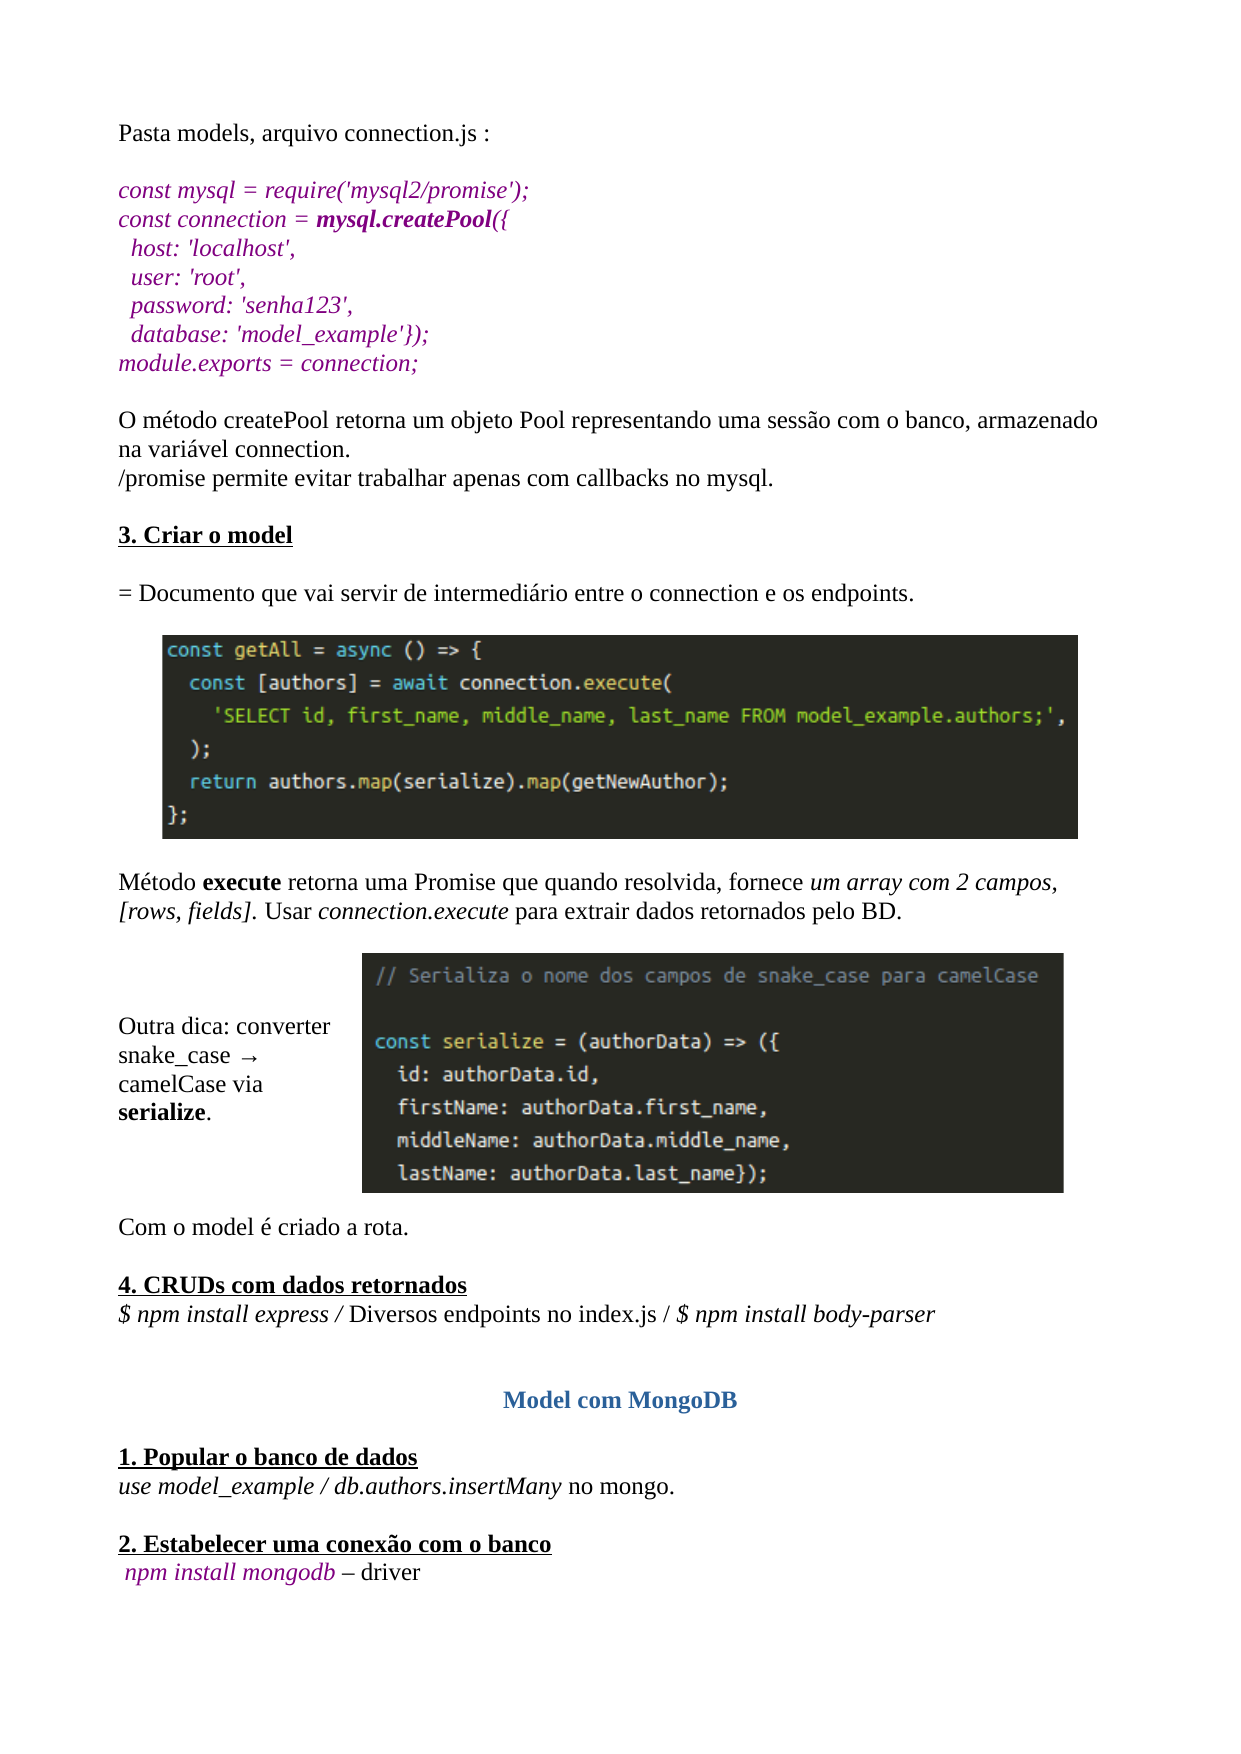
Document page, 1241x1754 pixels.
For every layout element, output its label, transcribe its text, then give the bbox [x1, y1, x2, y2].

text Model com MongoDB [118, 1385, 1122, 1414]
text Outra dica: converter snake_case → camelCase via serialize. [118, 1011, 362, 1126]
text 4. CRUDs com dados retornados [118, 1270, 1122, 1299]
picture [162, 635, 1078, 839]
text $ npm install express / Diversos endpoints no index.js / $ npm install body-parser [118, 1299, 1122, 1327]
text database: 'model_example'}); [118, 319, 1122, 348]
text Pasta models, arquivo connection.js : [118, 118, 1122, 147]
text = Documento que vai servir de intermediário entre o connection e os endpoints. [118, 578, 1122, 607]
text 3. Criar o model [118, 521, 1122, 549]
text 2. Estabelecer uma conexão com o banco [118, 1529, 1122, 1557]
text /promise permite evitar trabalhar apenas com callbacks no mysql. [118, 463, 1122, 492]
text host: 'localhost', [118, 233, 1122, 262]
text password: 'senha123', [118, 291, 1122, 319]
text [1064, 1011, 1122, 1126]
text 1. Popular o banco de dados [118, 1442, 1122, 1471]
picture [362, 953, 1064, 1193]
text module.exports = connection; [118, 348, 1122, 377]
text O método createPool retorna um objeto Pool representando uma sessão com o banco, armazenado na variável connection. [118, 406, 1122, 463]
text const connection = mysql.createPool({ [118, 204, 1122, 233]
text Com o model é criado a rota. [118, 1212, 1122, 1241]
text user: 'root', [118, 262, 1122, 291]
text use model_example / db.authors.insertMany no mongo. [118, 1471, 1122, 1500]
text Método execute retorna uma Promise que quando resolvida, fornece um array com 2 campos, [rows, fields]. Usar connection.execute para extrair dados retornados pelo BD. [118, 867, 1122, 925]
text const mysql = require('mysql2/promise'); [118, 176, 1122, 204]
text npm install mongodb – driver [118, 1557, 1122, 1586]
